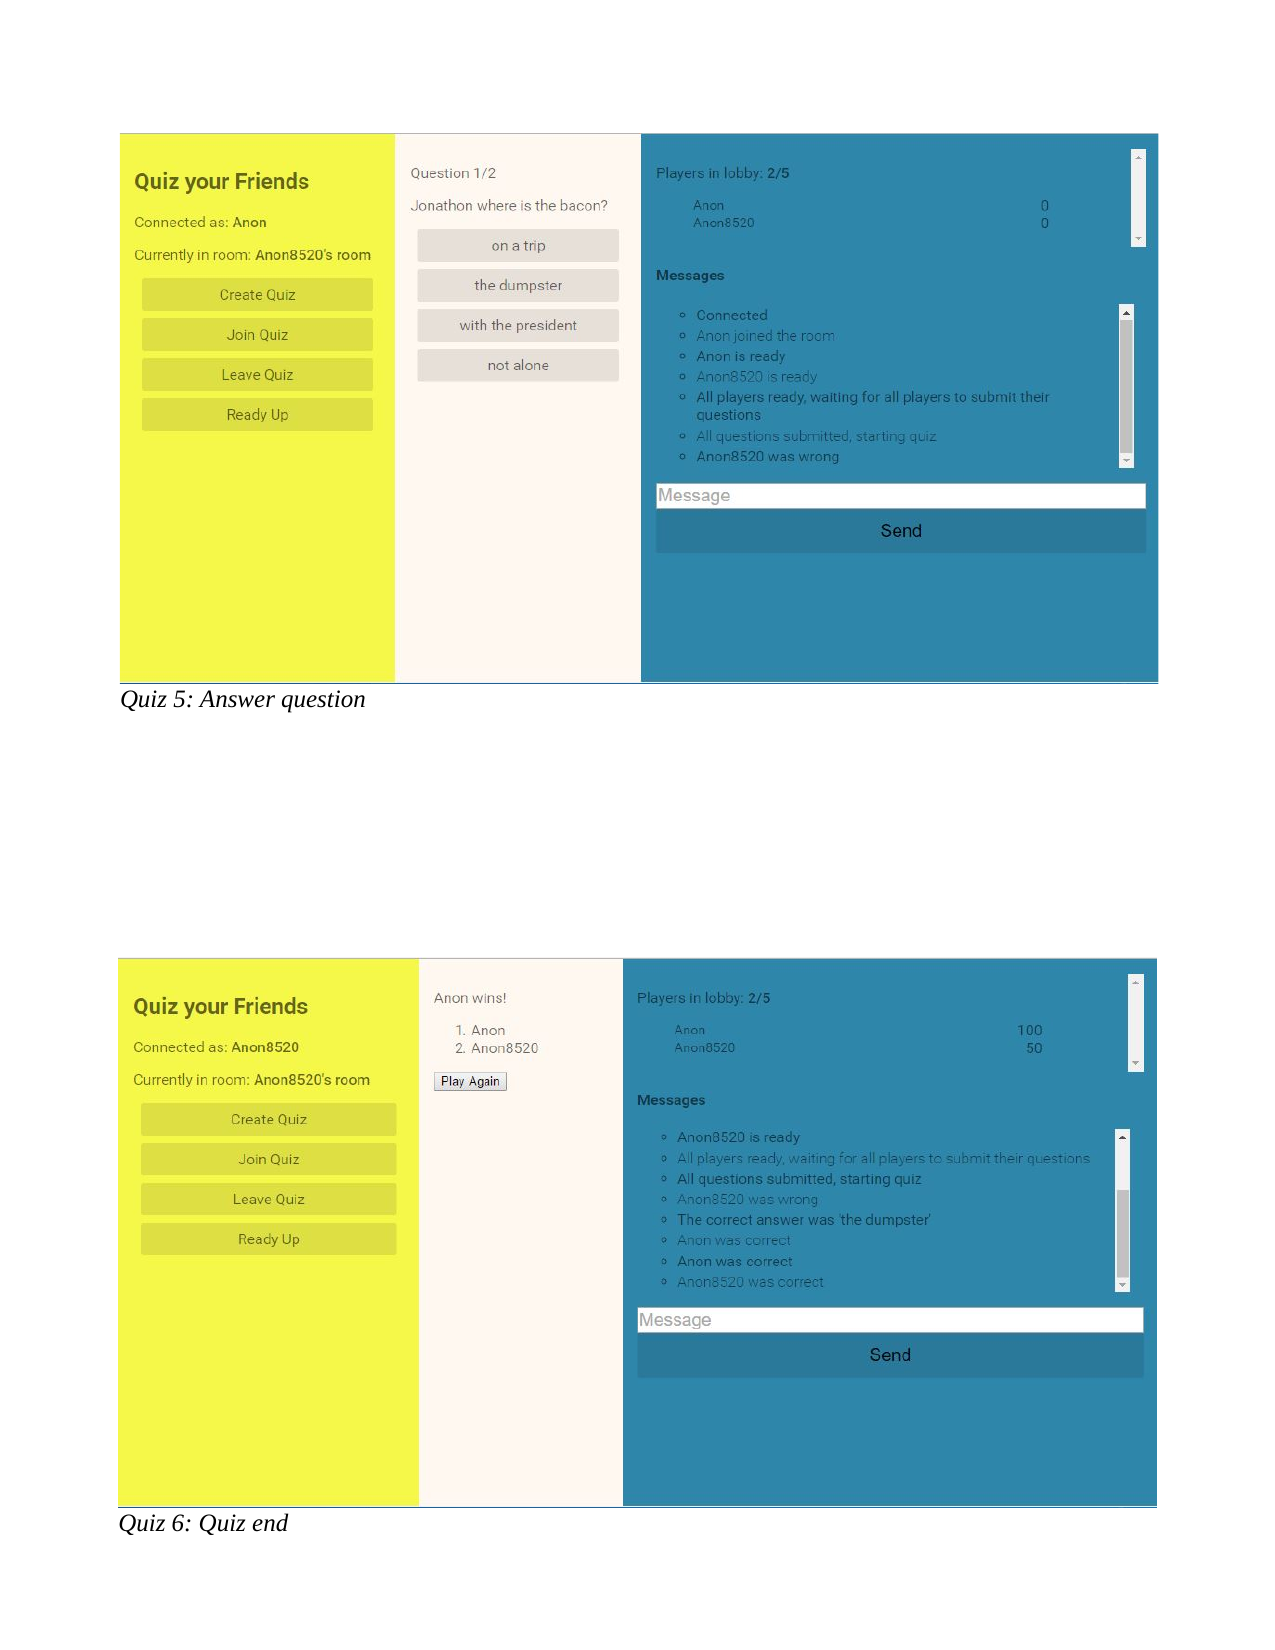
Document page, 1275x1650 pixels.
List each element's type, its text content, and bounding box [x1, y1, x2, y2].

text Quiz 6: Quiz end [118, 1508, 1157, 1537]
text Quiz 5: Answer question [120, 684, 1158, 713]
picture [118, 957, 1157, 1508]
picture [119, 133, 1159, 684]
